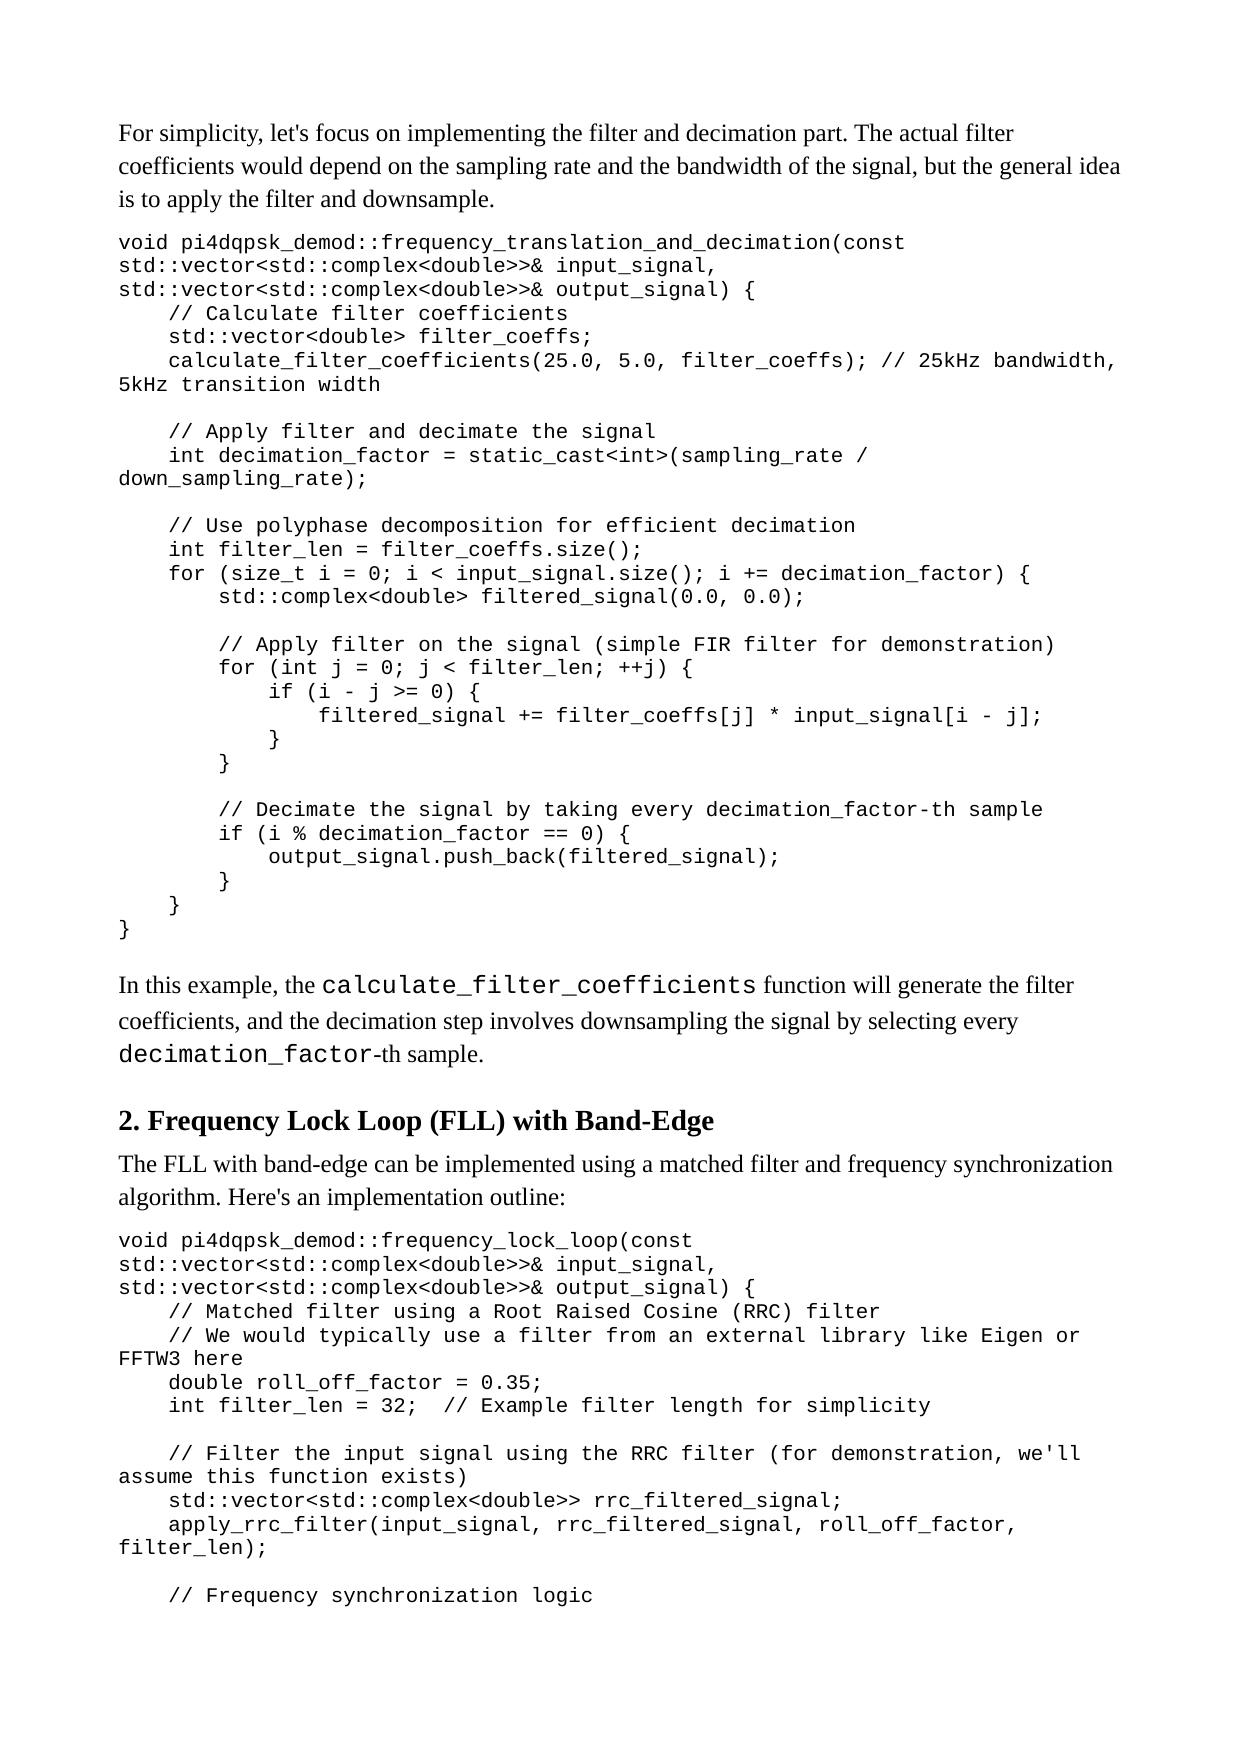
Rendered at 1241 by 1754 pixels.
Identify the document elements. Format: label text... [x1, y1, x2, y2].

text // Filter the input signal using the RRC filter (for demonstration, we'll assume this function exists) [118, 1443, 1122, 1490]
text std::vector<std::complex<double>> rrc_filtered_signal; [118, 1490, 1122, 1514]
text // Apply filter and decimate the signal [118, 421, 1122, 444]
text } [118, 870, 1122, 894]
text void pi4dqpsk_demod::frequency_translation_and_decimation(const std::vector<std::complex<double>>& input_signal, std::vector<std::complex<double>>& output_signal) { [118, 232, 1122, 303]
text The FLL with band-edge can be implemented using a matched filter and frequency synchronization algorithm. Here's an implementation outline: [118, 1149, 1122, 1211]
text calculate_filter_coefficients(25.0, 5.0, filter_coeffs); // 25kHz bandwidth, 5kHz transition width [118, 350, 1122, 397]
text // Matched filter using a Root Raised Cosine (RRC) filter [118, 1301, 1122, 1324]
text // Use polyphase decomposition for efficient decimation [118, 516, 1122, 539]
text void pi4dqpsk_demod::frequency_lock_loop(const std::vector<std::complex<double>>& input_signal, std::vector<std::complex<double>>& output_signal) { [118, 1230, 1122, 1301]
text int decimation_factor = static_cast<int>(sampling_rate / down_sampling_rate); [118, 444, 1122, 492]
text if (i - j >= 0) { [118, 681, 1122, 705]
text // Apply filter on the signal (simple FIR filter for demonstration) [118, 634, 1122, 657]
text // Frequency synchronization logic [118, 1585, 1122, 1608]
text } [118, 917, 1122, 941]
text std::vector<double> filter_coeffs; [118, 326, 1122, 350]
subtitle 2. Frequency Lock Loop (FLL) with Band-Edge [118, 1103, 1122, 1137]
text // Calculate filter coefficients [118, 303, 1122, 326]
text // Decimate the signal by taking every decimation_factor-th sample [118, 799, 1122, 823]
text In this example, the calculate_filter_coefficients function will generate the filter coefficients, and the decimation step involves downsampling the signal by selecting every decimation_factor-th sample. [118, 971, 1122, 1069]
text // We would typically use a filter from an external library like Eigen or FFTW3 here [118, 1324, 1122, 1372]
text int filter_len = filter_coeffs.size(); [118, 539, 1122, 563]
text int filter_len = 32; // Example filter length for simplicity [118, 1396, 1122, 1419]
text For simplicity, let's focus on implementing the filter and decimation part. The actual filter coefficients would depend on the sampling rate and the bandwidth of the signal, but the general idea is to apply the filter and downsample. [118, 118, 1122, 213]
text for (int j = 0; j < filter_len; ++j) { [118, 657, 1122, 681]
text if (i % decimation_factor == 0) { [118, 823, 1122, 847]
text output_signal.push_back(filtered_signal); [118, 847, 1122, 870]
text for (size_t i = 0; i < input_signal.size(); i += decimation_factor) { [118, 563, 1122, 586]
text std::complex<double> filtered_signal(0.0, 0.0); [118, 586, 1122, 610]
text } [118, 752, 1122, 776]
text apply_rrc_filter(input_signal, rrc_filtered_signal, roll_off_factor, filter_len); [118, 1514, 1122, 1561]
text double roll_off_factor = 0.35; [118, 1372, 1122, 1396]
text } [118, 894, 1122, 917]
text filtered_signal += filter_coeffs[j] * input_signal[i - j]; [118, 705, 1122, 728]
text } [118, 728, 1122, 752]
